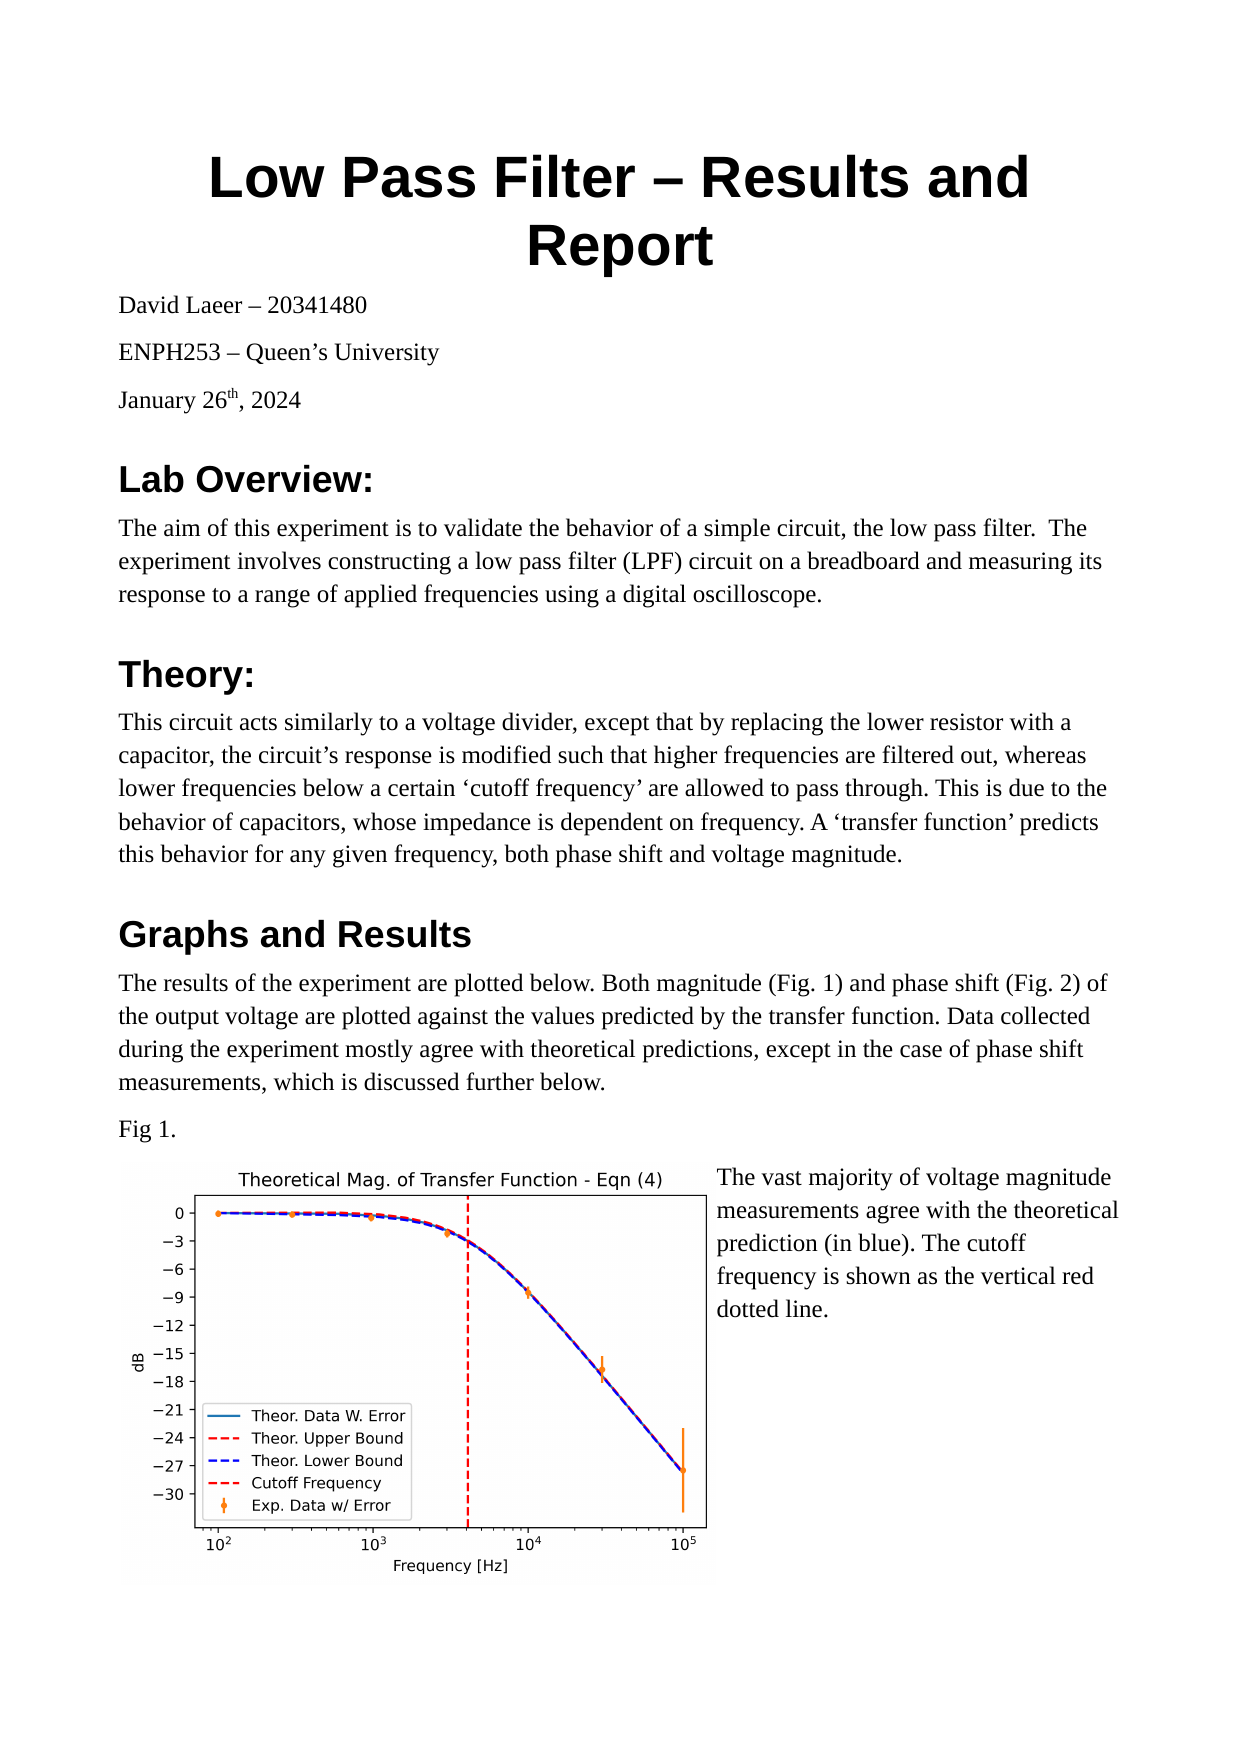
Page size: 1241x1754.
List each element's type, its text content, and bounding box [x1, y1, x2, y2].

text David Laeer – 20341480 [118, 290, 1122, 318]
subtitle Graphs and Results [118, 912, 1122, 955]
picture [121, 1162, 717, 1585]
text The aim of this experiment is to validate the behavior of a simple circuit, the low pass filter. The experiment involves constructing a low pass filter (LPF) circuit on a breadboard and measuring its response to a range of applied frequencies using a digital oscilloscope. [118, 513, 1122, 608]
text Fig 1. [118, 1114, 1122, 1143]
subtitle Lab Overview: [118, 458, 1122, 501]
text This circuit acts similarly to a voltage divider, except that by replacing the lower resistor with a capacitor, the circuit’s response is modified such that higher frequencies are filtered out, whereas lower frequencies below a certain ‘cutoff frequency’ are allowed to pass through. This is due to the behavior of capacitors, whose impedance is dependent on frequency. A ‘transfer function’ predicts this behavior for any given frequency, both phase shift and voltage magnitude. [118, 707, 1122, 868]
title Low Pass Filter – Results and Report [118, 143, 1122, 277]
subtitle Theory: [118, 652, 1122, 695]
text The results of the experiment are plotted below. Both magnitude (Fig. 1) and phase shift (Fig. 2) of the output voltage are plotted against the values predicted by the transfer function. Data collected during the experiment mostly agree with theoretical predictions, except in the case of phase shift measurements, which is discussed further below. [118, 968, 1122, 1096]
text The vast majority of voltage magnitude measurements agree with the theoretical prediction (in blue). The cutoff frequency is shown as the vertical red dotted line. [118, 1162, 1122, 1620]
text ENPH253 – Queen’s University [118, 337, 1122, 366]
text January 26th, 2024 [118, 385, 1122, 414]
